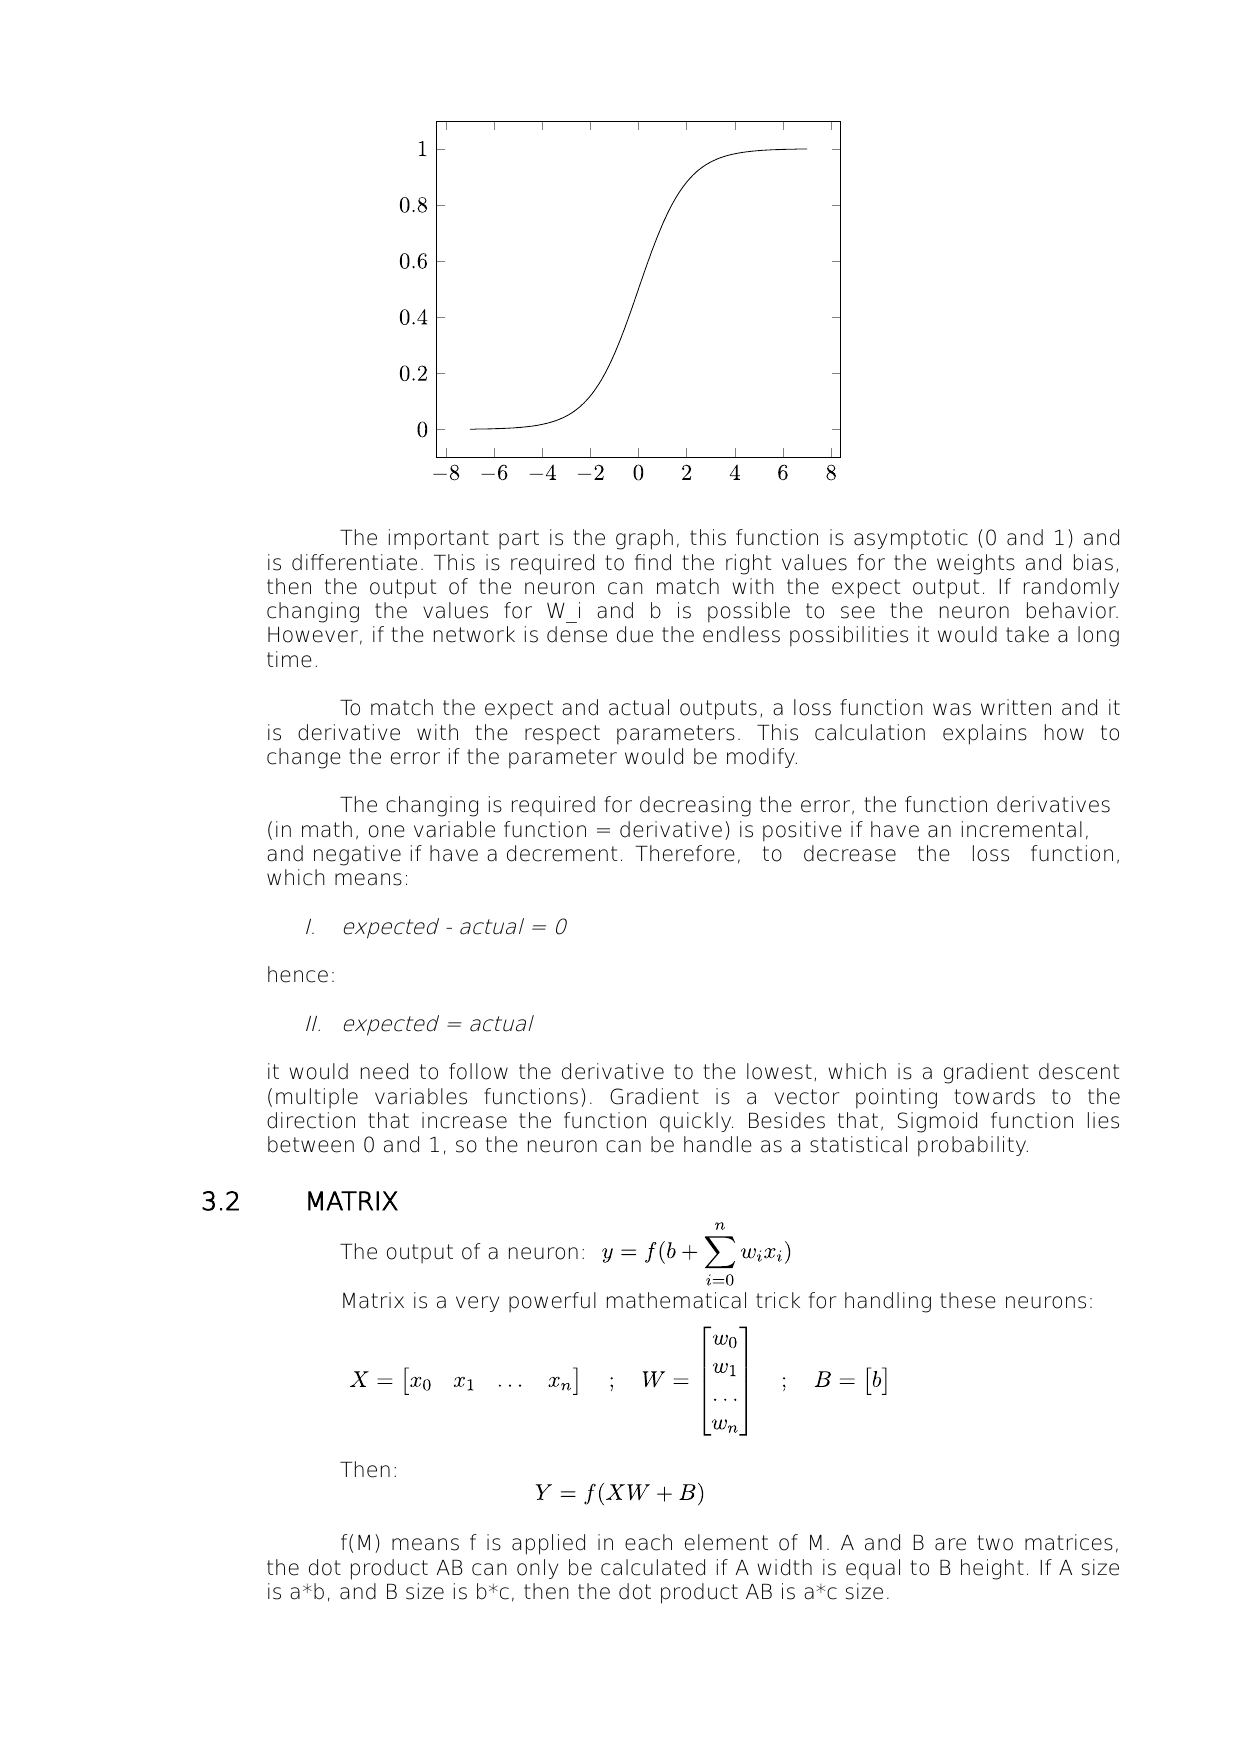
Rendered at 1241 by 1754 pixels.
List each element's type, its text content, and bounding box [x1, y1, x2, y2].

text hence: [266, 963, 1122, 988]
text (in math, one variable function = derivative) is positive if have an incremental, [266, 818, 1122, 842]
text The output of a neuron: [266, 1240, 716, 1264]
list expected = actual [303, 1012, 1122, 1036]
text Then: [266, 1458, 1122, 1483]
text The important part is the graph, this function is asymptotic (0 and 1) and is differentiate. This is required to find the right values for the weights and bias, then the output of the neuron can match with the expect output. If randomly changing the values for W_i and b is possible to see the neuron behavior. However, if the network is dense due the endless possibilities it would take a long time. [266, 526, 1122, 672]
text [711, 1240, 1122, 1264]
text The changing is required for decreasing the error, the function derivatives [266, 793, 1122, 818]
text Matrix is a very powerful mathematical trick for handling these neurons: [266, 1289, 1122, 1313]
list expected - actual = 0 [303, 915, 1122, 939]
text it would need to follow the derivative to the lowest, which is a gradient descent (multiple variables functions). Gradient is a vector pointing towards to the direction that increase the function quickly. Besides that, Sigmoid function lies between 0 and 1, so the neuron can be handle as a statistical probability. [266, 1060, 1122, 1157]
text To match the expect and actual outputs, a loss function was written and it is derivative with the respect parameters. This calculation explains how to change the error if the parameter would be modify. [266, 696, 1122, 769]
list MATRIX [193, 1187, 1122, 1216]
text f(M) means f is applied in each element of M. A and B are two matrices, the dot product AB can only be calculated if A width is equal to B height. If A size is a*b, and B size is b*c, then the dot product AB is a*c size. [266, 1531, 1122, 1604]
text and negative if have a decrement. Therefore, to decrease the loss function, which means: [266, 842, 1122, 891]
